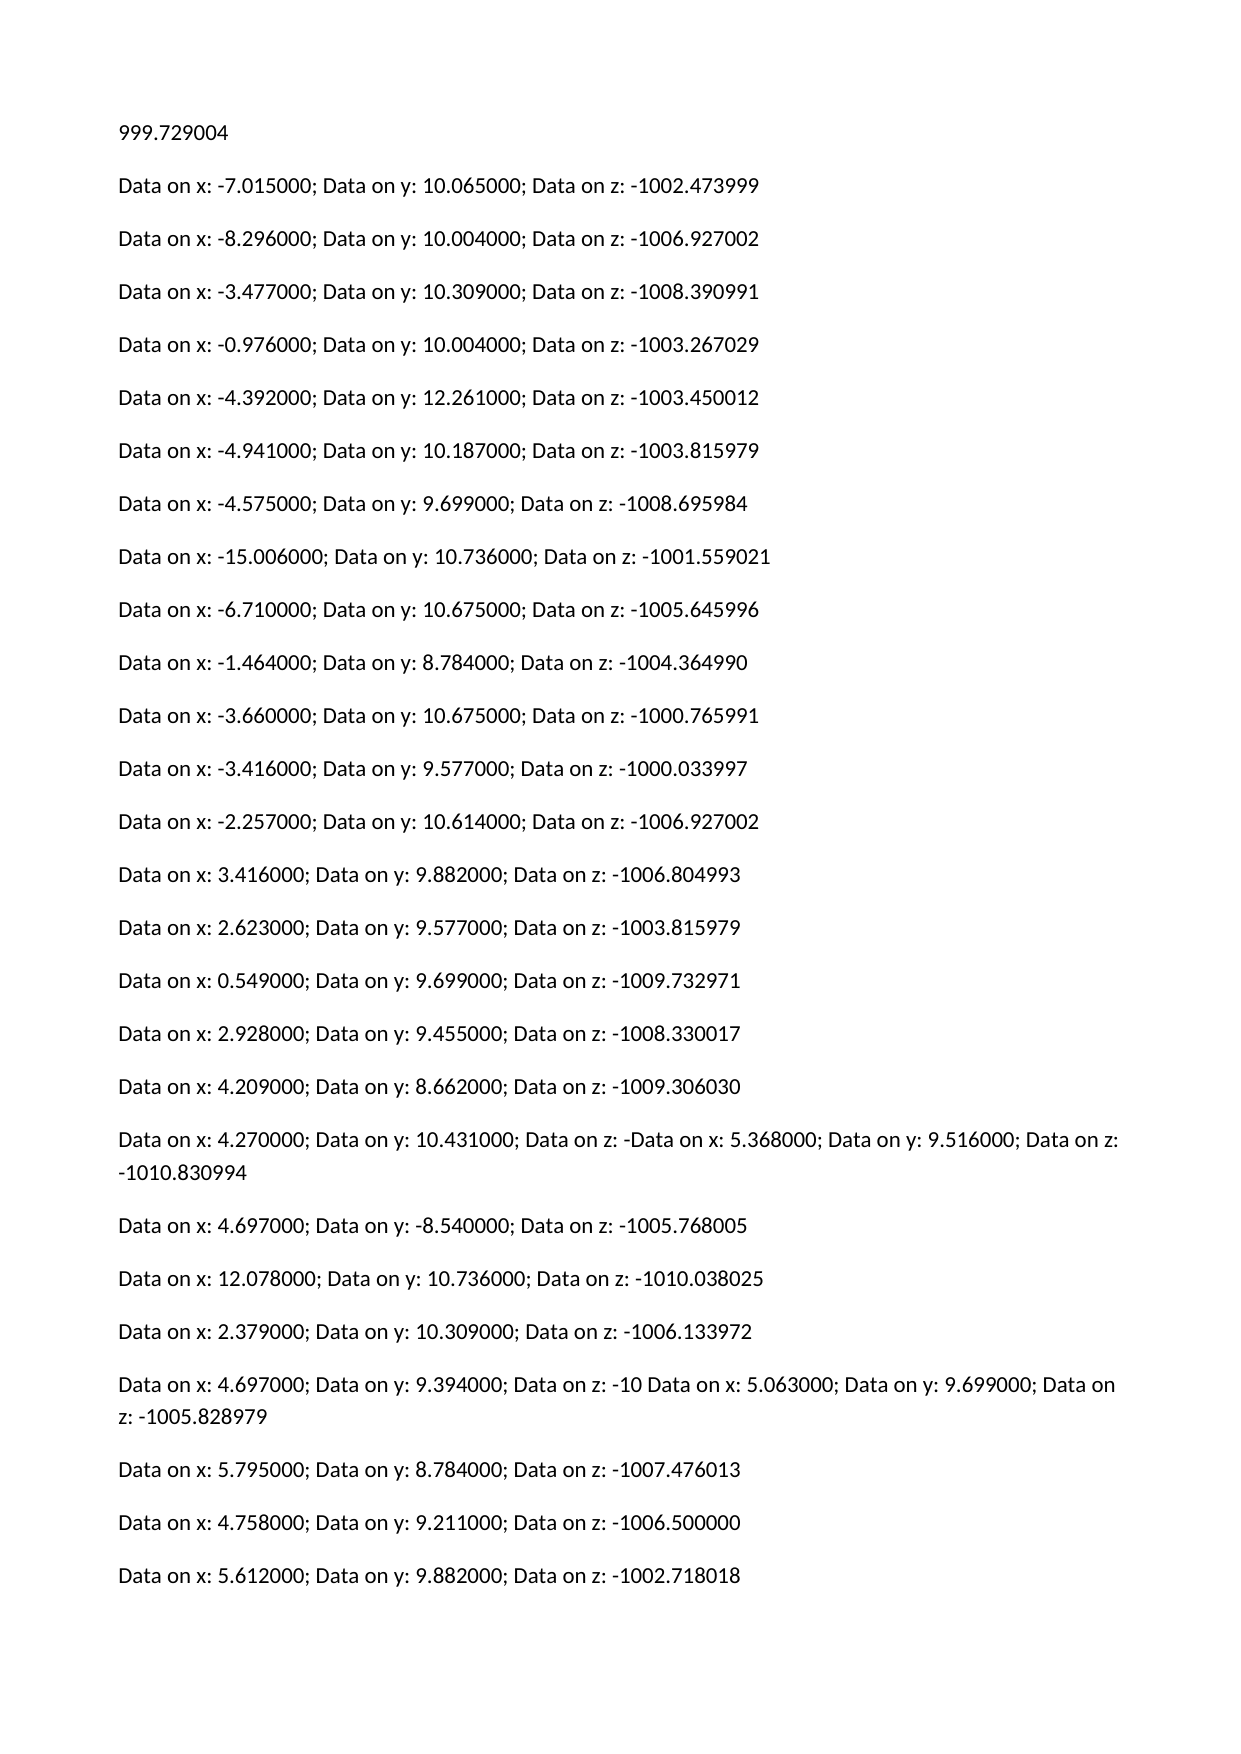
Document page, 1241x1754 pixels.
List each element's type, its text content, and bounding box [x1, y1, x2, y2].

text Data on x: -15.006000; Data on y: 10.736000; Data on z: -1001.559021 [118, 542, 1122, 570]
text Data on x: 12.078000; Data on y: 10.736000; Data on z: -1010.038025 [118, 1264, 1122, 1292]
text Data on x: -6.710000; Data on y: 10.675000; Data on z: -1005.645996 [118, 595, 1122, 623]
text Data on x: -8.296000; Data on y: 10.004000; Data on z: -1006.927002 [118, 224, 1122, 252]
text Data on x: 4.697000; Data on y: -8.540000; Data on z: -1005.768005 [118, 1211, 1122, 1239]
text Data on x: 2.379000; Data on y: 10.309000; Data on z: -1006.133972 [118, 1317, 1122, 1345]
text -999.729004 [118, 118, 1122, 146]
text Data on x: 4.697000; Data on y: 9.394000; Data on z: -10 Data on x: 5.063000; Data on y: 9.699000; Data on z: -1005.828979 [118, 1370, 1122, 1430]
text Data on x: 0.549000; Data on y: 9.699000; Data on z: -1009.732971 [118, 966, 1122, 994]
text Data on x: -0.976000; Data on y: 10.004000; Data on z: -1003.267029 [118, 330, 1122, 358]
text Data on x: -3.477000; Data on y: 10.309000; Data on z: -1008.390991 [118, 277, 1122, 305]
text Data on x: 5.795000; Data on y: 8.784000; Data on z: -1007.476013 [118, 1455, 1122, 1483]
text Data on x: 4.209000; Data on y: 8.662000; Data on z: -1009.306030 [118, 1072, 1122, 1101]
text Data on x: 3.416000; Data on y: 9.882000; Data on z: -1006.804993 [118, 860, 1122, 888]
text Data on x: 5.612000; Data on y: 9.882000; Data on z: -1002.718018 [118, 1561, 1122, 1589]
text Data on x: -4.392000; Data on y: 12.261000; Data on z: -1003.450012 [118, 383, 1122, 411]
text Data on x: -7.015000; Data on y: 10.065000; Data on z: -1002.473999 [118, 171, 1122, 199]
text Data on x: -3.416000; Data on y: 9.577000; Data on z: -1000.033997 [118, 754, 1122, 782]
text Data on x: -1.464000; Data on y: 8.784000; Data on z: -1004.364990 [118, 648, 1122, 676]
text Data on x: -3.660000; Data on y: 10.675000; Data on z: -1000.765991 [118, 701, 1122, 729]
text Data on x: 2.623000; Data on y: 9.577000; Data on z: -1003.815979 [118, 913, 1122, 941]
text Data on x: 2.928000; Data on y: 9.455000; Data on z: -1008.330017 [118, 1019, 1122, 1047]
text Data on x: -2.257000; Data on y: 10.614000; Data on z: -1006.927002 [118, 807, 1122, 835]
text Data on x: -4.941000; Data on y: 10.187000; Data on z: -1003.815979 [118, 436, 1122, 464]
text Data on x: -4.575000; Data on y: 9.699000; Data on z: -1008.695984 [118, 489, 1122, 517]
text Data on x: 4.270000; Data on y: 10.431000; Data on z: -Data on x: 5.368000; Data on y: 9.516000; Data on z: -1010.830994 [118, 1126, 1122, 1186]
text Data on x: 4.758000; Data on y: 9.211000; Data on z: -1006.500000 [118, 1508, 1122, 1536]
